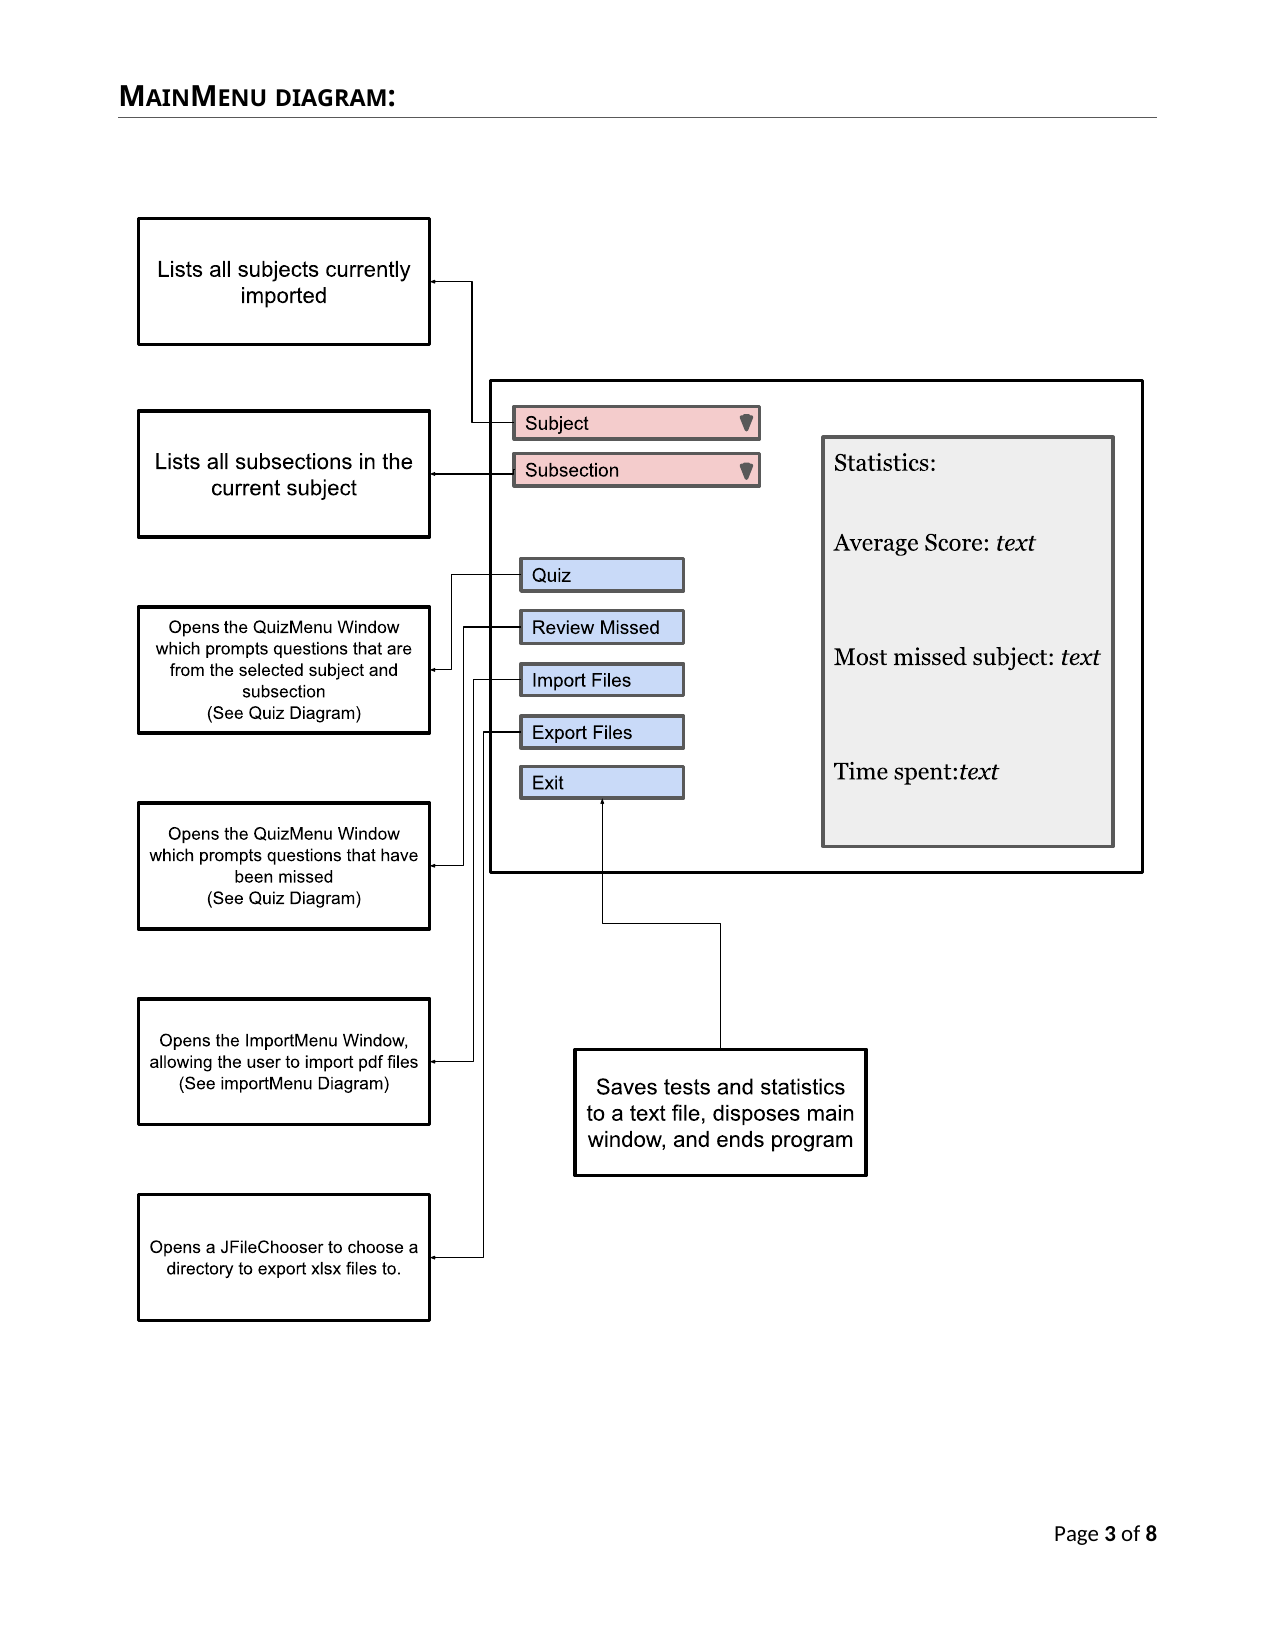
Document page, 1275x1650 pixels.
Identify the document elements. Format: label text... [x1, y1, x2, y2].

subtitle MainMenu diagram: [118, 75, 1157, 117]
